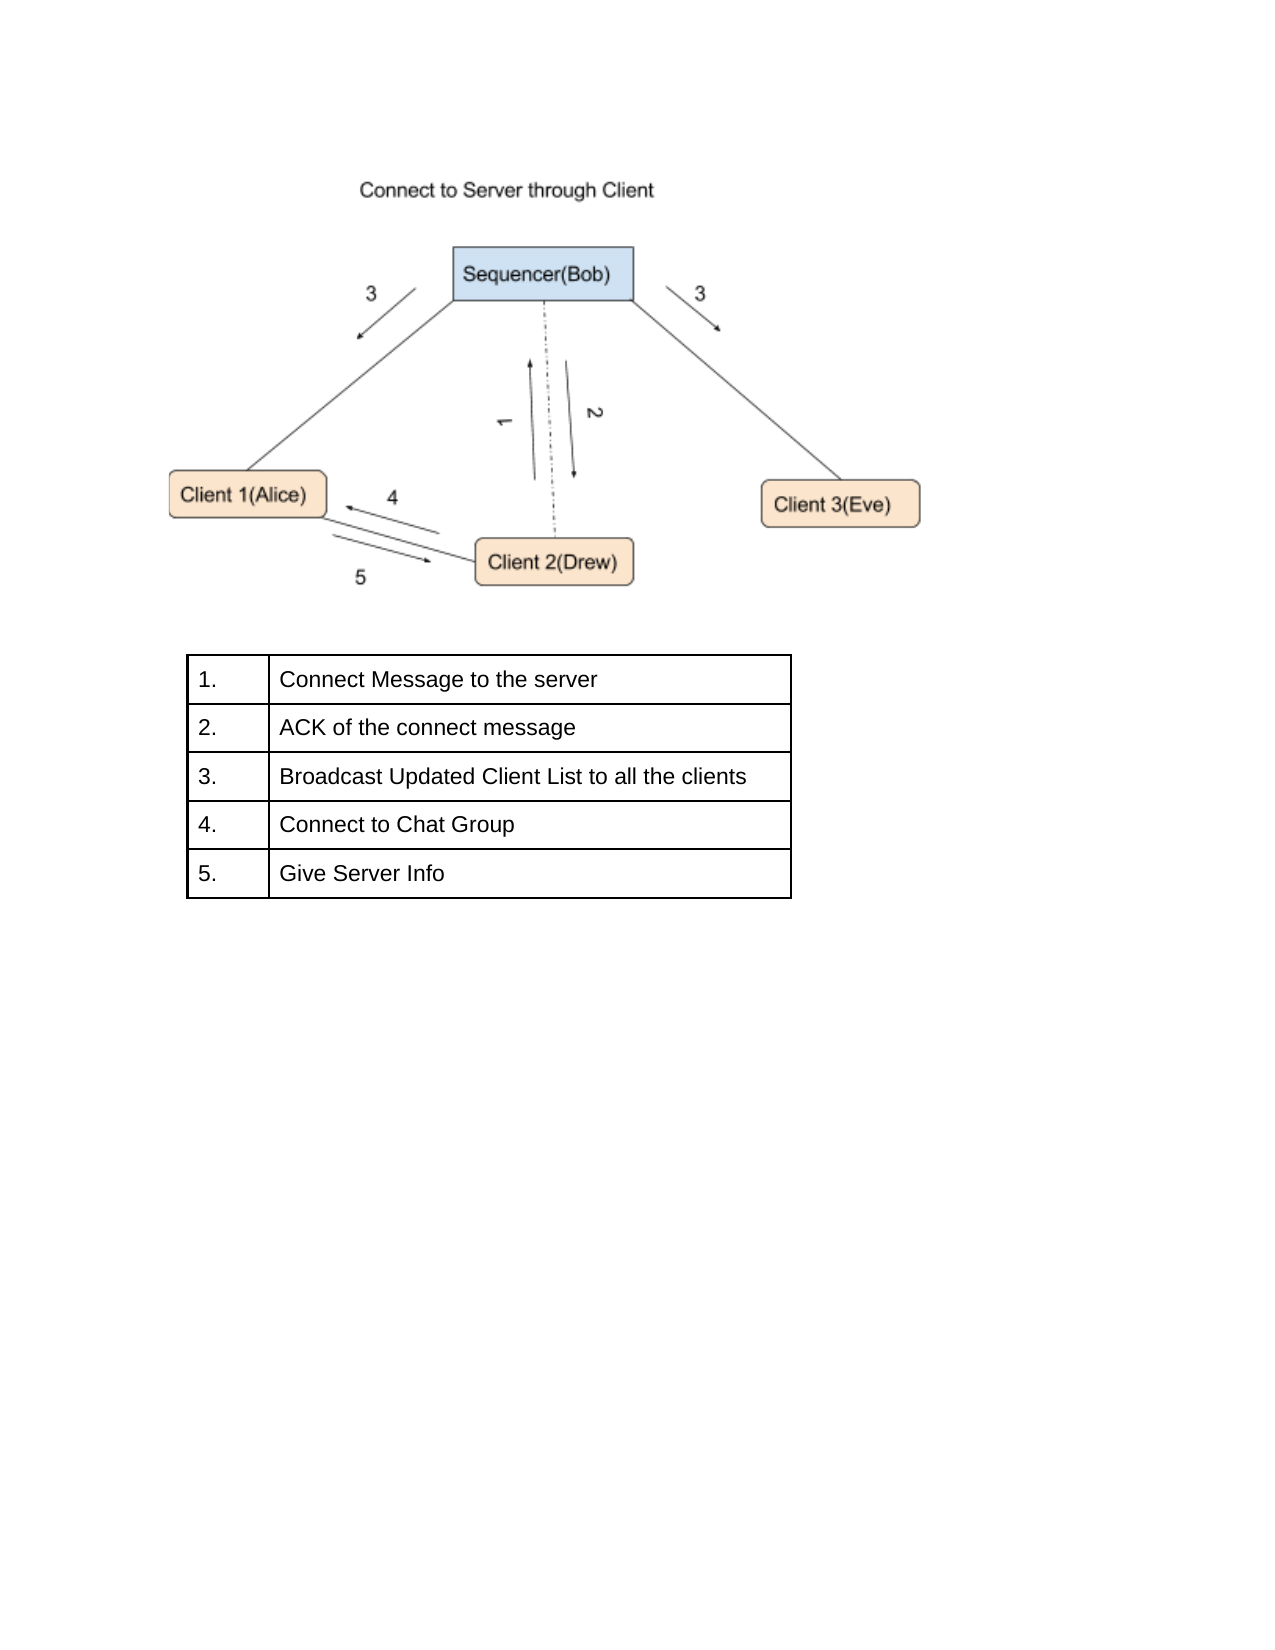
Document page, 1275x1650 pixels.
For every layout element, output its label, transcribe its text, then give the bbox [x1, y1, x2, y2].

table_cell Broadcast Updated Client List to all the clients [270, 753, 790, 799]
table_cell 5. [189, 850, 268, 897]
table_cell Connect to Chat Group [270, 802, 790, 848]
table_cell 2. [189, 705, 268, 751]
picture [168, 168, 1164, 602]
table_header 1. [189, 656, 268, 702]
table_cell 3. [189, 753, 268, 799]
table_cell Give Server Info [270, 850, 790, 897]
table_cell ACK of the connect message [270, 705, 790, 751]
table_header Connect Message to the server [270, 656, 790, 702]
table_cell 4. [189, 802, 268, 848]
